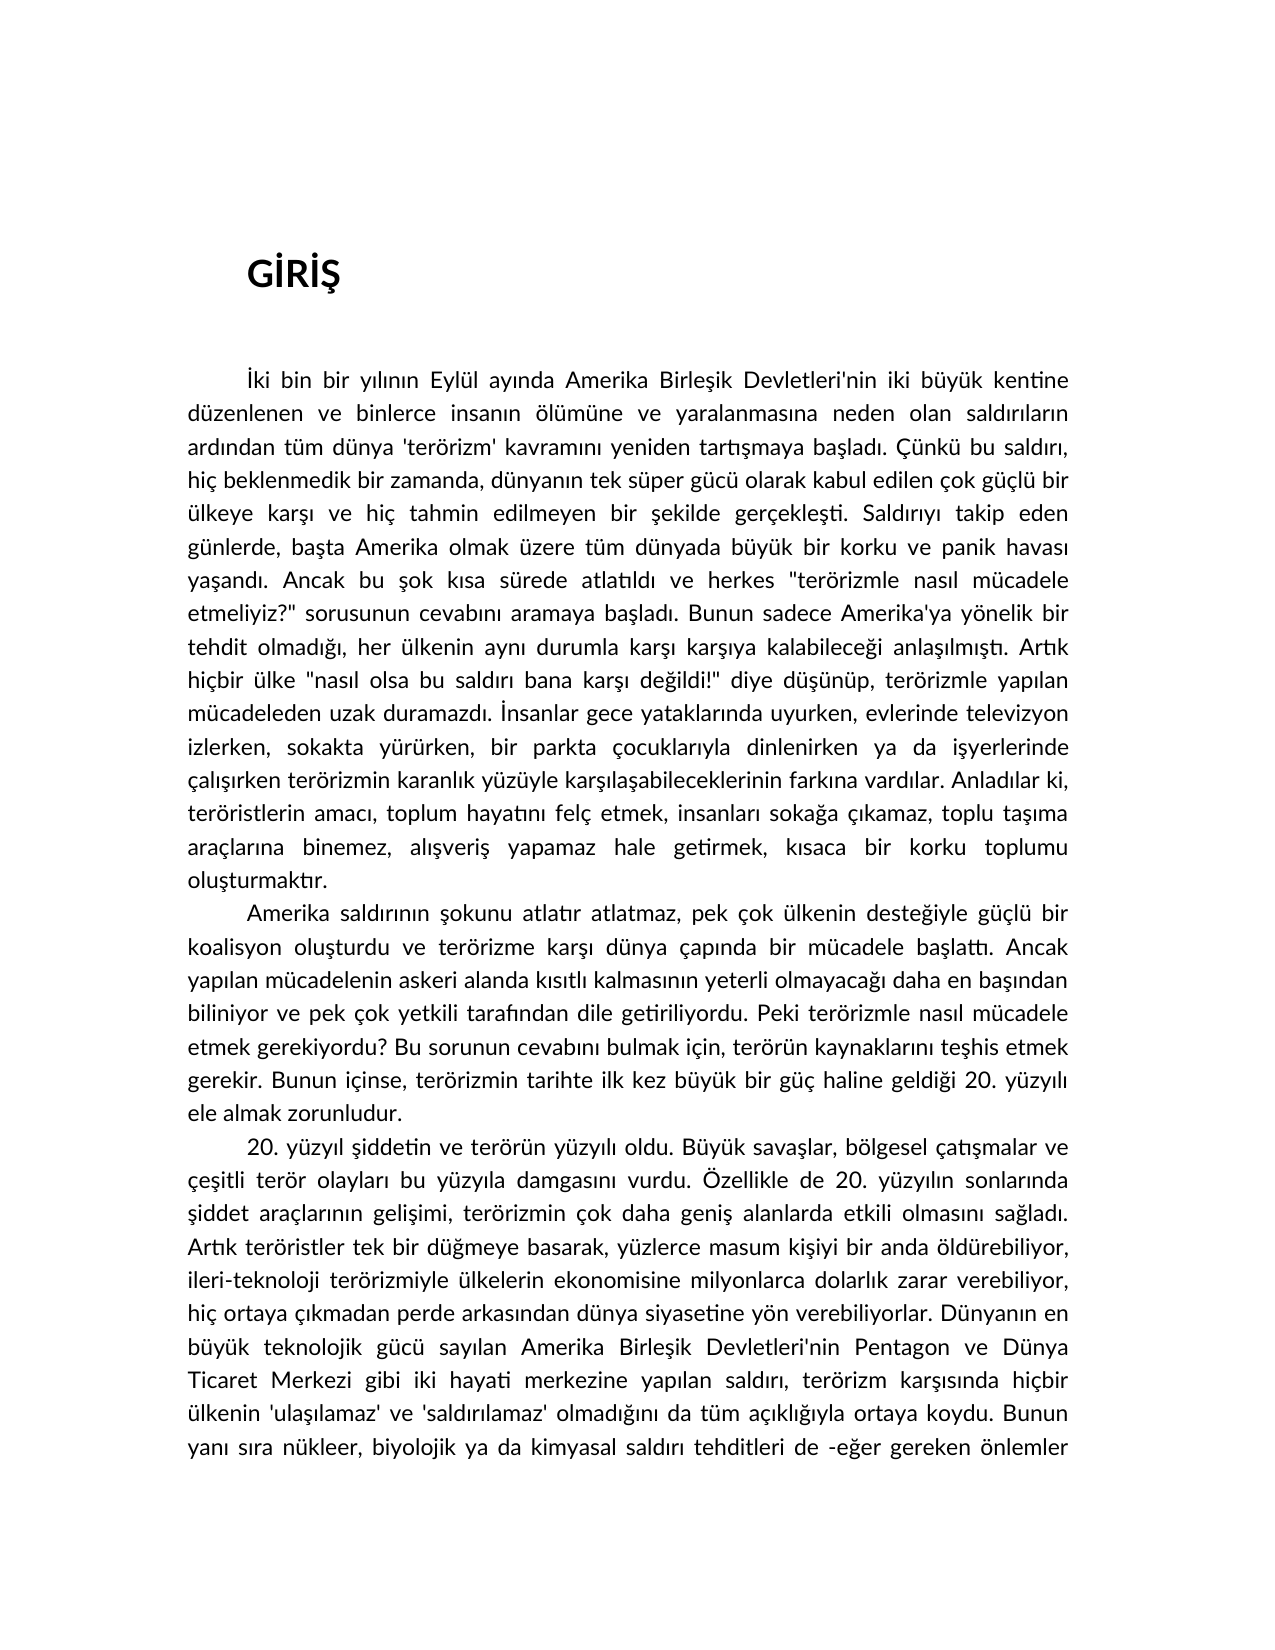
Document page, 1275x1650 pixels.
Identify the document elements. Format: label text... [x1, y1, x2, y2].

text İki bin bir yılının Eylül ayında Amerika Birleşik Devletleri'nin iki büyük kentine düzenlenen ve binlerce insanın ölümüne ve yaralanmasına neden olan saldırıların ardından tüm dünya 'terörizm' kavramını yeniden tartışmaya başladı. Çünkü bu saldırı, hiç beklenmedik bir zamanda, dünyanın tek süper gücü olarak kabul edilen çok güçlü bir ülkeye karşı ve hiç tahmin edilmeyen bir şekilde gerçekleşti. Saldırıyı takip eden günlerde, başta Amerika olmak üzere tüm dünyada büyük bir korku ve panik havası yaşandı. Ancak bu şok kısa sürede atlatıldı ve herkes "terörizmle nasıl mücadele etmeliyiz?" sorusunun cevabını aramaya başladı. Bunun sadece Amerika'ya yönelik bir tehdit olmadığı, her ülkenin aynı durumla karşı karşıya kalabileceği anlaşılmıştı. Artık hiçbir ülke "nasıl olsa bu saldırı bana karşı değildi!" diye düşünüp, terörizmle yapılan mücadeleden uzak duramazdı. İnsanlar gece yataklarında uyurken, evlerinde televizyon izlerken, sokakta yürürken, bir parkta çocuklarıyla dinlenirken ya da işyerlerinde çalışırken terörizmin karanlık yüzüyle karşılaşabileceklerinin farkına vardılar. Anladılar ki, teröristlerin amacı, toplum hayatını felç etmek, insanları sokağa çıkamaz, toplu taşıma araçlarına binemez, alışveriş yapamaz hale getirmek, kısaca bir korku toplumu oluşturmaktır. [187, 362, 1070, 895]
text 20. yüzyıl şiddetin ve terörün yüzyılı oldu. Büyük savaşlar, bölgesel çatışmalar ve çeşitli terör olayları bu yüzyıla damgasını vurdu. Özellikle de 20. yüzyılın sonlarında şiddet araçlarının gelişimi, terörizmin çok daha geniş alanlarda etkili olmasını sağladı. Artık teröristler tek bir düğmeye basarak, yüzlerce masum kişiyi bir anda öldürebiliyor, ileri-teknoloji terörizmiyle ülkelerin ekonomisine milyonlarca dolarlık zarar verebiliyor, hiç ortaya çıkmadan perde arkasından dünya siyasetine yön verebiliyorlar. Dünyanın en büyük teknolojik gücü sayılan Amerika Birleşik Devletleri'nin Pentagon ve Dünya Ticaret Merkezi gibi iki hayati merkezine yapılan saldırı, terörizm karşısında hiçbir ülkenin 'ulaşılamaz' ve 'saldırılamaz' olmadığını da tüm açıklığıyla ortaya koydu. Bunun yanı sıra nükleer, biyolojik ya da kimyasal saldırı tehditleri de -eğer gereken önlemler [187, 1128, 1070, 1462]
text Amerika saldırının şokunu atlatır atlatmaz, pek çok ülkenin desteğiyle güçlü bir koalisyon oluşturdu ve terörizme karşı dünya çapında bir mücadele başlattı. Ancak yapılan mücadelenin askeri alanda kısıtlı kalmasının yeterli olmayacağı daha en başından biliniyor ve pek çok yetkili tarafından dile getiriliyordu. Peki terörizmle nasıl mücadele etmek gerekiyordu? Bu sorunun cevabını bulmak için, terörün kaynaklarını teşhis etmek gerekir. Bunun içinse, terörizmin tarihte ilk kez büyük bir güç haline geldiği 20. yüzyılı ele almak zorunludur. [187, 895, 1070, 1128]
text GİRİŞ [187, 250, 1070, 295]
